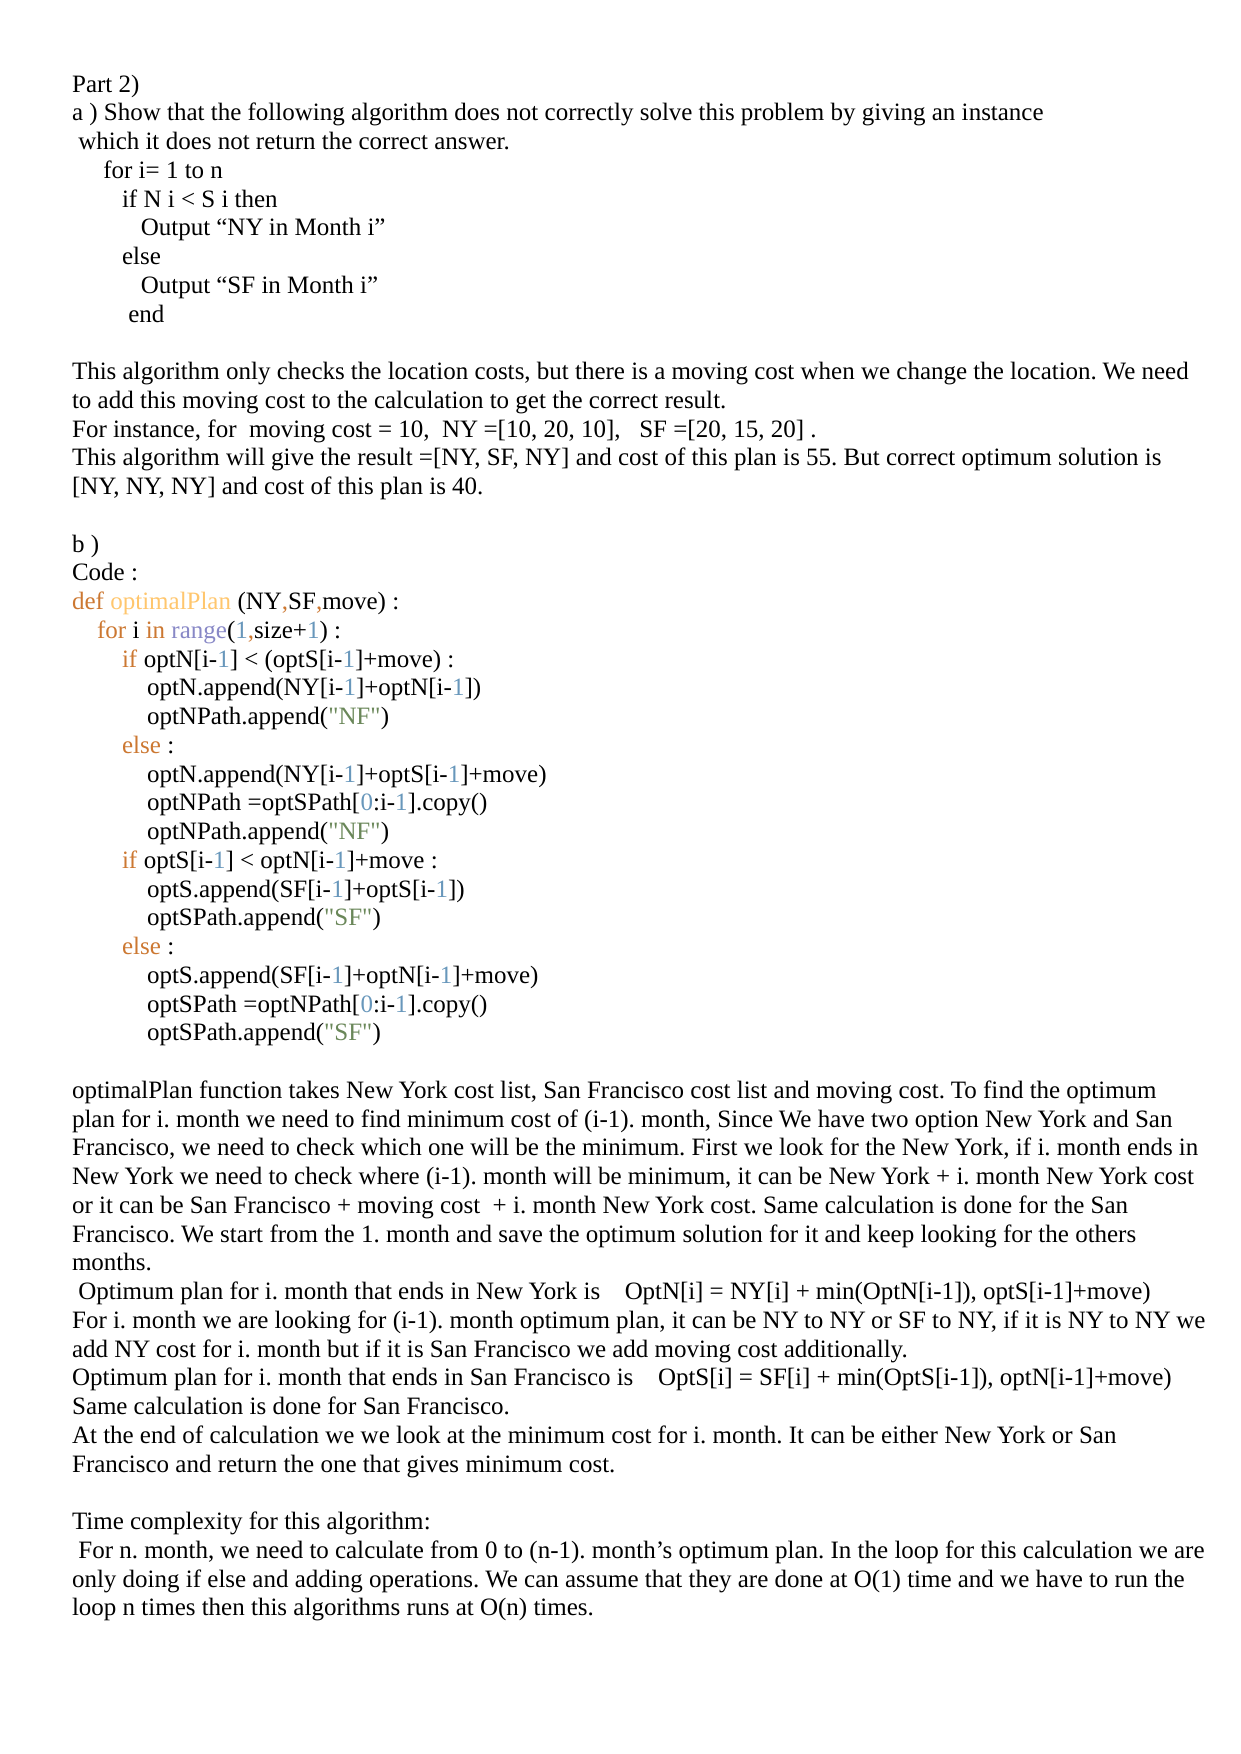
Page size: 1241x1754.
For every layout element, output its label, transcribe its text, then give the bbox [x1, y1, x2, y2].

text optS.append(SF[i-1]+optS[i-1]) [72, 874, 1206, 902]
text Optimum plan for i. month that ends in New York is [72, 1276, 1206, 1305]
text optNPath =optSPath[0:i-1].copy() [72, 787, 1206, 816]
text optSPath.append("SF") [72, 902, 1206, 931]
text optN.append(NY[i-1]+optS[i-1]+move) [72, 759, 1206, 787]
text Output “NY in Month i” [72, 212, 1206, 241]
text optimalPlan function takes New York cost list, San Francisco cost list and moving cost. To find the optimum plan for i. month we need to find minimum cost of (i-1). month, Since We have two option New York and San Francisco, we need to check which one will be the minimum. First we look for the New York, if i. month ends in New York we need to check where (i-1). month will be minimum, it can be New York + i. month New York cost or it can be San Francisco + moving cost + i. month New York cost. Same calculation is done for the San Francisco. We start from the 1. month and save the optimum solution for it and keep looking for the others months. [72, 1075, 1206, 1276]
text if N i < S i then [72, 184, 1206, 212]
text For instance, for moving cost = 10, NY =[10, 20, 10], SF =[20, 15, 20] . [72, 414, 1206, 442]
text This algorithm will give the result =[NY, SF, NY] and cost of this plan is 55. But correct optimum solution is [NY, NY, NY] and cost of this plan is 40. [72, 442, 1206, 500]
text Optimum plan for i. month that ends in San Francisco is [72, 1362, 1206, 1391]
text def optimalPlan (NY,SF,move) : [72, 586, 1206, 615]
text For i. month we are looking for (i-1). month optimum plan, it can be NY to NY or SF to NY, if it is NY to NY we add NY cost for i. month but if it is San Francisco we add moving cost additionally. [72, 1305, 1206, 1362]
text else [72, 241, 1206, 270]
text optS.append(SF[i-1]+optN[i-1]+move) [72, 960, 1206, 989]
text if optN[i-1] < (optS[i-1]+move) : [72, 644, 1206, 672]
text optNPath.append("NF") [72, 701, 1206, 730]
text optSPath.append("SF") [72, 1017, 1206, 1046]
text Part 2) [72, 69, 1206, 97]
text else : [72, 931, 1206, 960]
text For n. month, we need to calculate from 0 to (n-1). month’s optimum plan. In the loop for this calculation we are only doing if else and adding operations. We can assume that they are done at O(1) time and we have to run the loop n times then this algorithms runs at O(n) times. [72, 1535, 1206, 1621]
text end [72, 299, 1206, 327]
text Same calculation is done for San Francisco. [72, 1391, 1206, 1420]
text b ) [72, 529, 1206, 557]
text optNPath.append("NF") [72, 816, 1206, 845]
text Code : [72, 557, 1206, 586]
text a ) Show that the following algorithm does not correctly solve this problem by giving an instance [72, 97, 1206, 126]
text Output “SF in Month i” [72, 270, 1206, 299]
text This algorithm only checks the location costs, but there is a moving cost when we change the location. We need to add this moving cost to the calculation to get the correct result. [72, 356, 1206, 414]
text At the end of calculation we we look at the minimum cost for i. month. It can be either New York or San Francisco and return the one that gives minimum cost. [72, 1420, 1206, 1477]
text Time complexity for this algorithm: [72, 1506, 1206, 1535]
text else : [72, 730, 1206, 759]
text which it does not return the correct answer. [72, 126, 1206, 155]
text optSPath =optNPath[0:i-1].copy() [72, 989, 1206, 1017]
text if optS[i-1] < optN[i-1]+move : [72, 845, 1206, 874]
text for i in range(1,size+1) : [72, 615, 1206, 644]
text optN.append(NY[i-1]+optN[i-1]) [72, 672, 1206, 701]
text for i= 1 to n [72, 155, 1206, 184]
